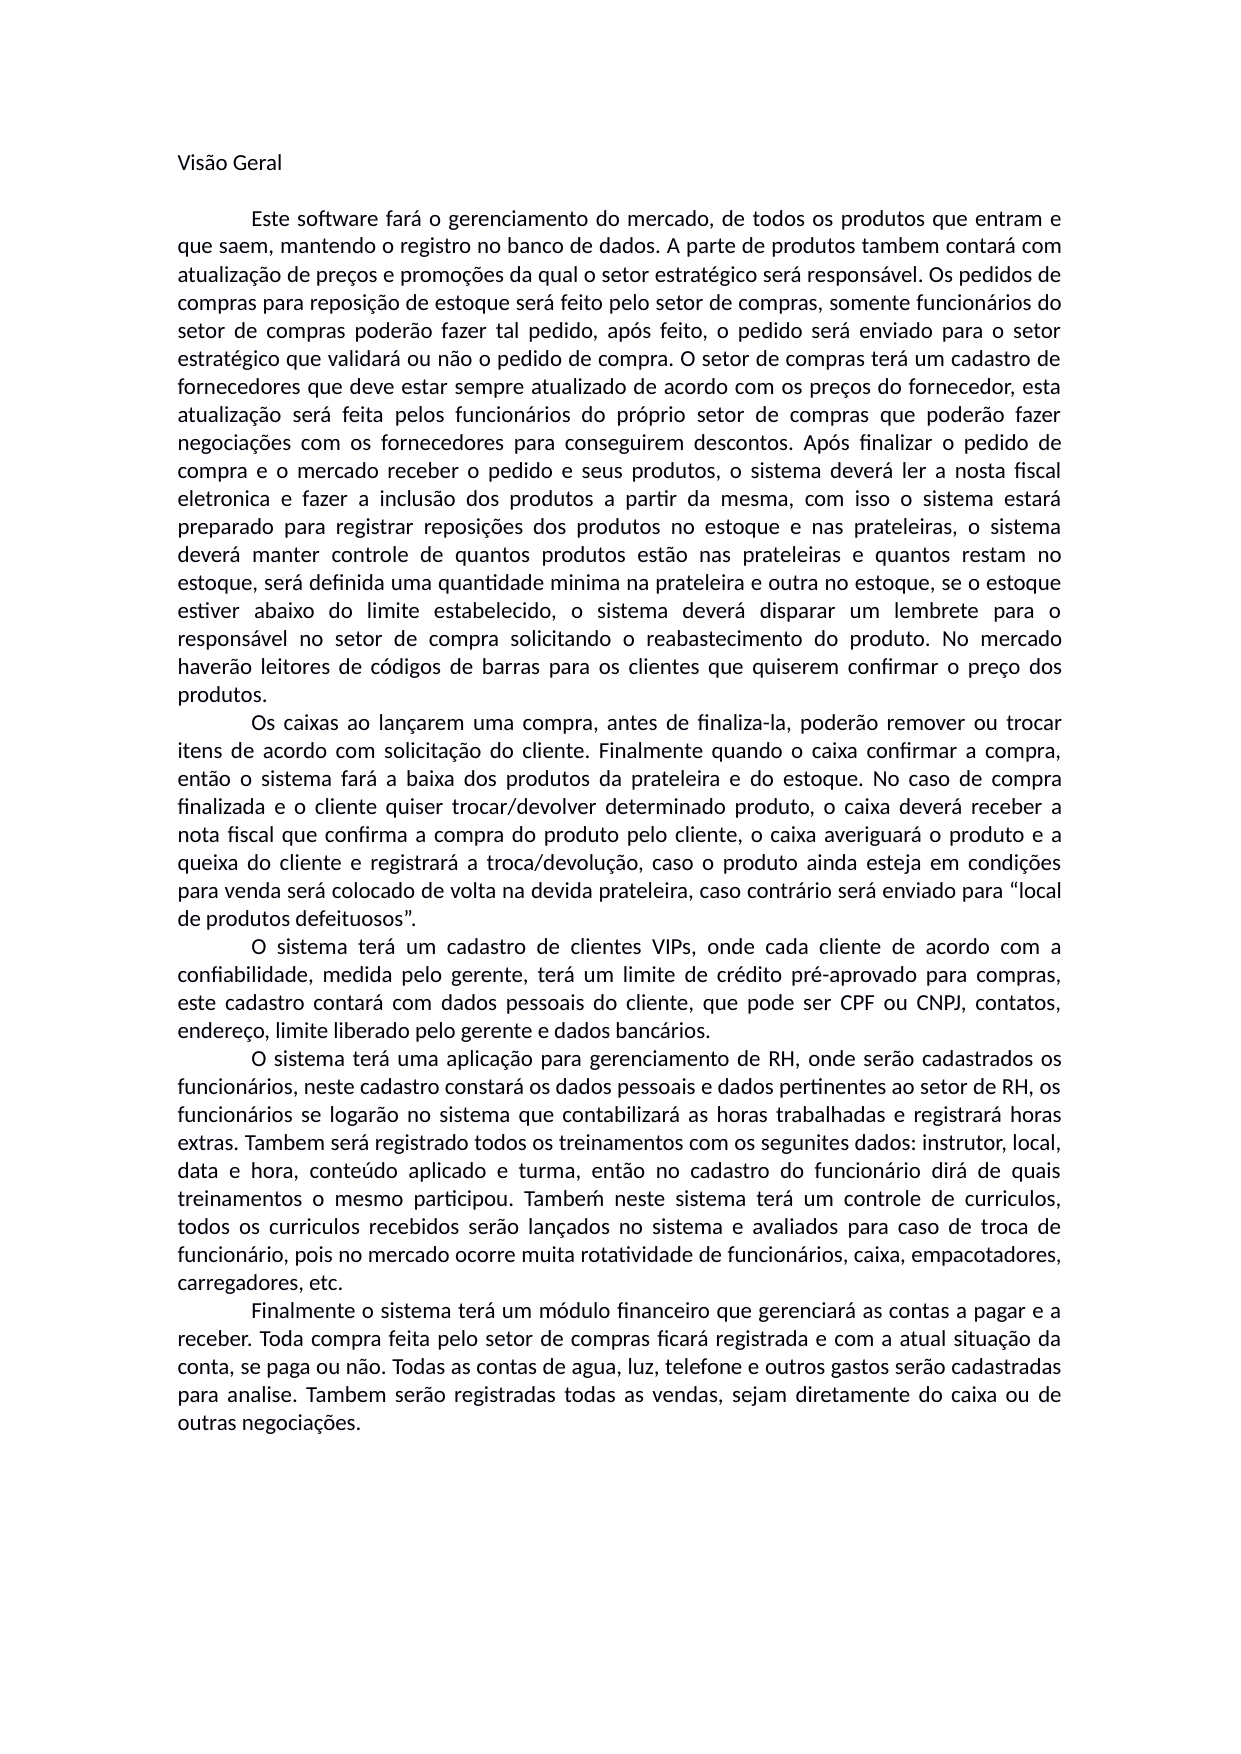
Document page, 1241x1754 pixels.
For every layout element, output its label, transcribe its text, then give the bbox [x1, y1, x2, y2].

text Finalmente o sistema terá um módulo financeiro que gerenciará as contas a pagar e a receber. Toda compra feita pelo setor de compras ficará registrada e com a atual situação da conta, se paga ou não. Todas as contas de agua, luz, telefone e outros gastos serão cadastradas para analise. Tambem serão registradas todas as vendas, sejam diretamente do caixa ou de outras negociações. [177, 1296, 1063, 1437]
text Visão Geral [177, 148, 1063, 176]
text Os caixas ao lançarem uma compra, antes de finaliza-la, poderão remover ou trocar itens de acordo com solicitação do cliente. Finalmente quando o caixa confirmar a compra, então o sistema fará a baixa dos produtos da prateleira e do estoque. No caso de compra finalizada e o cliente quiser trocar/devolver determinado produto, o caixa deverá receber a nota fiscal que confirma a compra do produto pelo cliente, o caixa averiguará o produto e a queixa do cliente e registrará a troca/devolução, caso o produto ainda esteja em condições para venda será colocado de volta na devida prateleira, caso contrário será enviado para “local de produtos defeituosos”. [177, 708, 1063, 932]
text Este software fará o gerenciamento do mercado, de todos os produtos que entram e que saem, mantendo o registro no banco de dados. A parte de produtos tambem contará com atualização de preços e promoções da qual o setor estratégico será responsável. Os pedidos de compras para reposição de estoque será feito pelo setor de compras, somente funcionários do setor de compras poderão fazer tal pedido, após feito, o pedido será enviado para o setor estratégico que validará ou não o pedido de compra. O setor de compras terá um cadastro de fornecedores que deve estar sempre atualizado de acordo com os preços do fornecedor, esta atualização será feita pelos funcionários do próprio setor de compras que poderão fazer negociações com os fornecedores para conseguirem descontos. Após finalizar o pedido de compra e o mercado receber o pedido e seus produtos, o sistema deverá ler a nosta fiscal eletronica e fazer a inclusão dos produtos a partir da mesma, com isso o sistema estará preparado para registrar reposições dos produtos no estoque e nas prateleiras, o sistema deverá manter controle de quantos produtos estão nas prateleiras e quantos restam no estoque, será definida uma quantidade minima na prateleira e outra no estoque, se o estoque estiver abaixo do limite estabelecido, o sistema deverá disparar um lembrete para o responsável no setor de compra solicitando o reabastecimento do produto. No mercado haverão leitores de códigos de barras para os clientes que quiserem confirmar o preço dos produtos. [177, 204, 1063, 708]
text O sistema terá uma aplicação para gerenciamento de RH, onde serão cadastrados os funcionários, neste cadastro constará os dados pessoais e dados pertinentes ao setor de RH, os funcionários se logarão no sistema que contabilizará as horas trabalhadas e registrará horas extras. Tambem será registrado todos os treinamentos com os segunites dados: instrutor, local, data e hora, conteúdo aplicado e turma, então no cadastro do funcionário dirá de quais treinamentos o mesmo participou. Tambeḿ neste sistema terá um controle de curriculos, todos os curriculos recebidos serão lançados no sistema e avaliados para caso de troca de funcionário, pois no mercado ocorre muita rotatividade de funcionários, caixa, empacotadores, carregadores, etc. [177, 1044, 1063, 1296]
text O sistema terá um cadastro de clientes VIPs, onde cada cliente de acordo com a confiabilidade, medida pelo gerente, terá um limite de crédito pré-aprovado para compras, este cadastro contará com dados pessoais do cliente, que pode ser CPF ou CNPJ, contatos, endereço, limite liberado pelo gerente e dados bancários. [177, 932, 1063, 1044]
